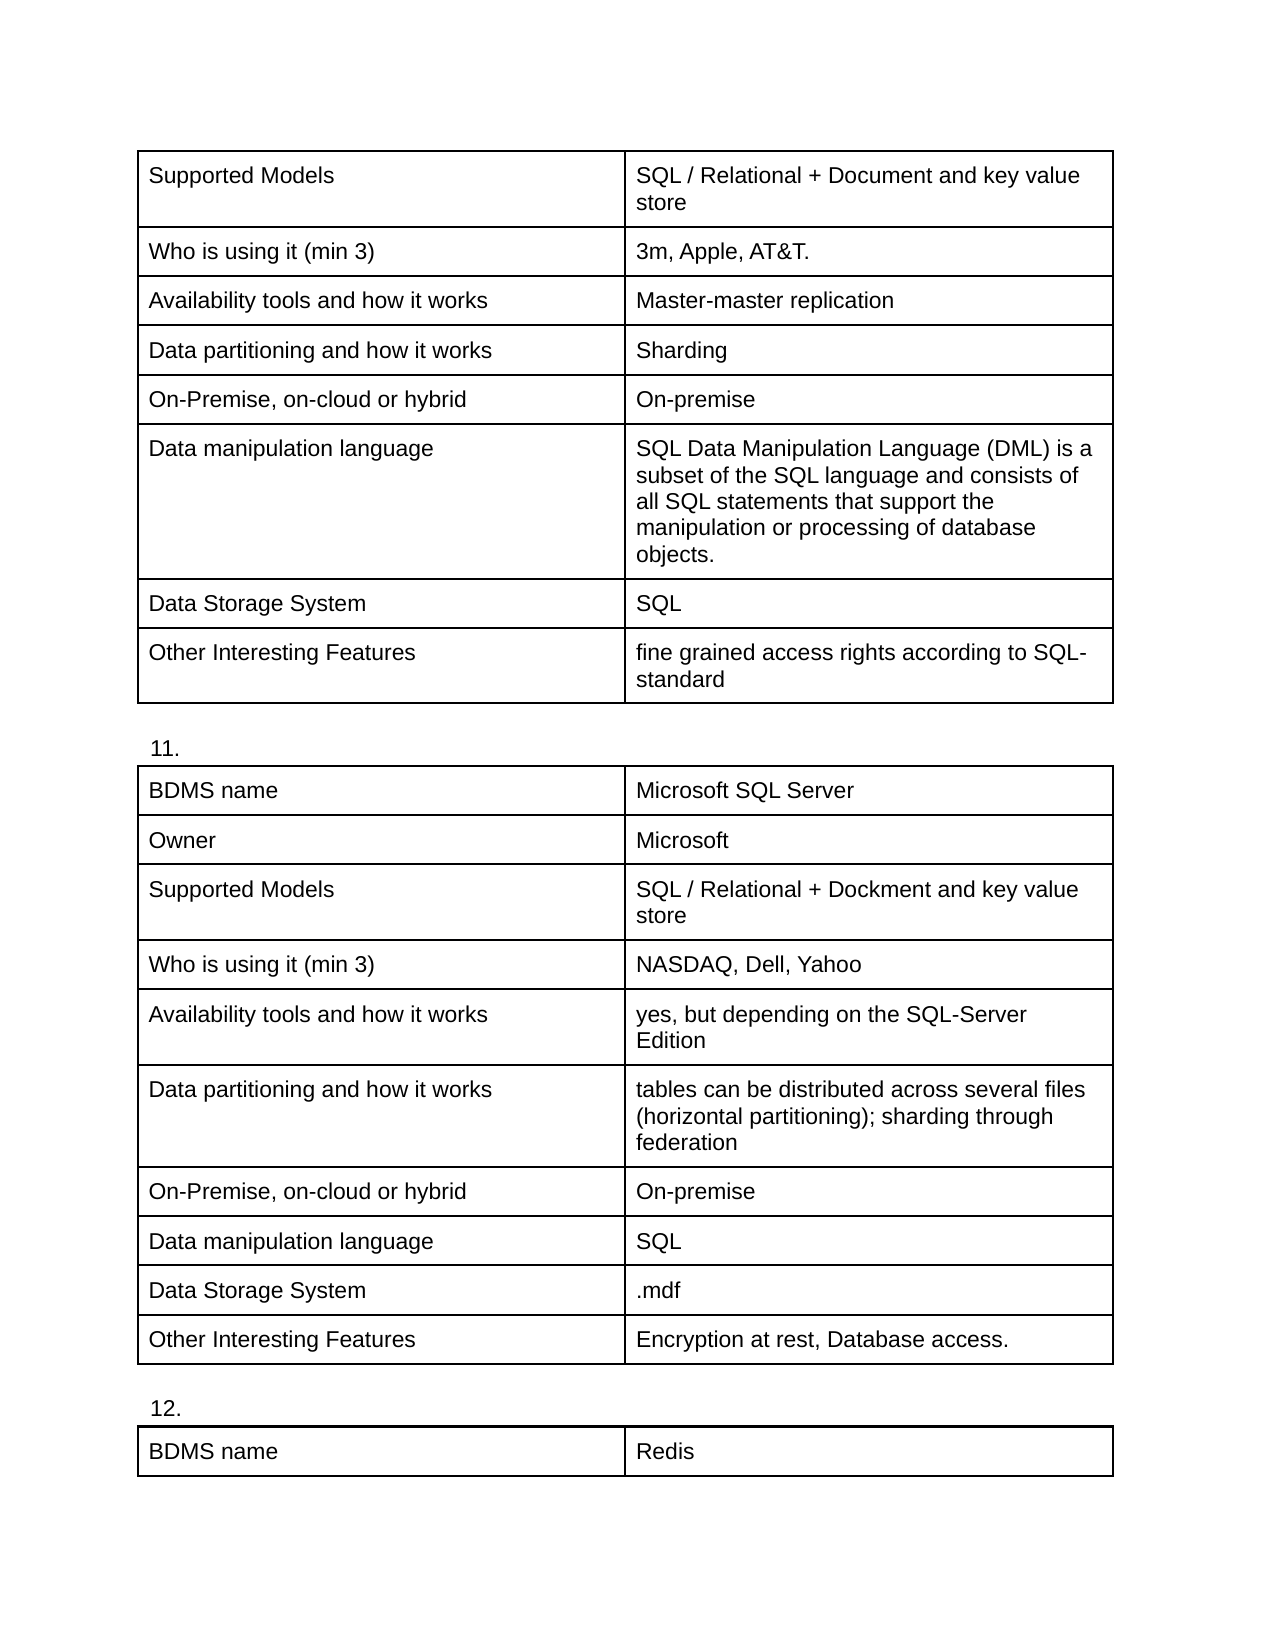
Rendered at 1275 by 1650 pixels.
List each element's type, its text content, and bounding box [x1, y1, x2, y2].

table_cell Data manipulation language [139, 425, 624, 577]
table_cell Sharding [626, 326, 1112, 373]
table_header Microsoft SQL Server [626, 767, 1112, 814]
table_cell Data manipulation language [139, 1217, 624, 1264]
table_cell Data Storage System [139, 580, 624, 627]
table_header BDMS name [139, 767, 624, 814]
table_cell Encryption at rest, Database access. [626, 1316, 1112, 1363]
table_cell Other Interesting Features [139, 629, 624, 702]
table_cell Microsoft [626, 816, 1112, 863]
table_cell SQL / Relational + Document and key value store [626, 152, 1112, 226]
table_header BDMS name [139, 1428, 624, 1475]
table_cell Who is using it (min 3) [139, 941, 624, 988]
table_cell yes, but depending on the SQL-Server Edition [626, 990, 1112, 1064]
text 11. [150, 734, 1125, 761]
table_cell NASDAQ, Dell, Yahoo [626, 941, 1112, 988]
table_cell SQL [626, 1217, 1112, 1264]
table_cell Availability tools and how it works [139, 277, 624, 324]
table_cell Data partitioning and how it works [139, 326, 624, 373]
text 12. [150, 1395, 1125, 1422]
table_cell Supported Models [139, 865, 624, 939]
table_cell SQL / Relational + Dockment and key value store [626, 865, 1112, 939]
table_cell On-premise [626, 376, 1112, 423]
table_cell 3m, Apple, AT&T. [626, 228, 1112, 275]
table_cell Other Interesting Features [139, 1316, 624, 1363]
table_cell On-Premise, on-cloud or hybrid [139, 1168, 624, 1215]
table_cell SQL [626, 580, 1112, 627]
table_cell Availability tools and how it works [139, 990, 624, 1064]
table_cell On-premise [626, 1168, 1112, 1215]
table_cell SQL Data Manipulation Language (DML) is a subset of the SQL language and consists of all SQL statements that support the manipulation or processing of database objects. [626, 425, 1112, 577]
table_cell tables can be distributed across several files (horizontal partitioning); sharding through federation [626, 1066, 1112, 1166]
table_cell Data partitioning and how it works [139, 1066, 624, 1166]
table_cell Master-master replication [626, 277, 1112, 324]
table_cell .mdf [626, 1266, 1112, 1314]
table_header Redis [626, 1428, 1112, 1475]
table_cell Who is using it (min 3) [139, 228, 624, 275]
table_cell Data Storage System [139, 1266, 624, 1314]
table_cell Supported Models [139, 152, 624, 226]
table_cell fine grained access rights according to SQL-standard [626, 629, 1112, 702]
table_cell Owner [139, 816, 624, 863]
table_cell On-Premise, on-cloud or hybrid [139, 376, 624, 423]
